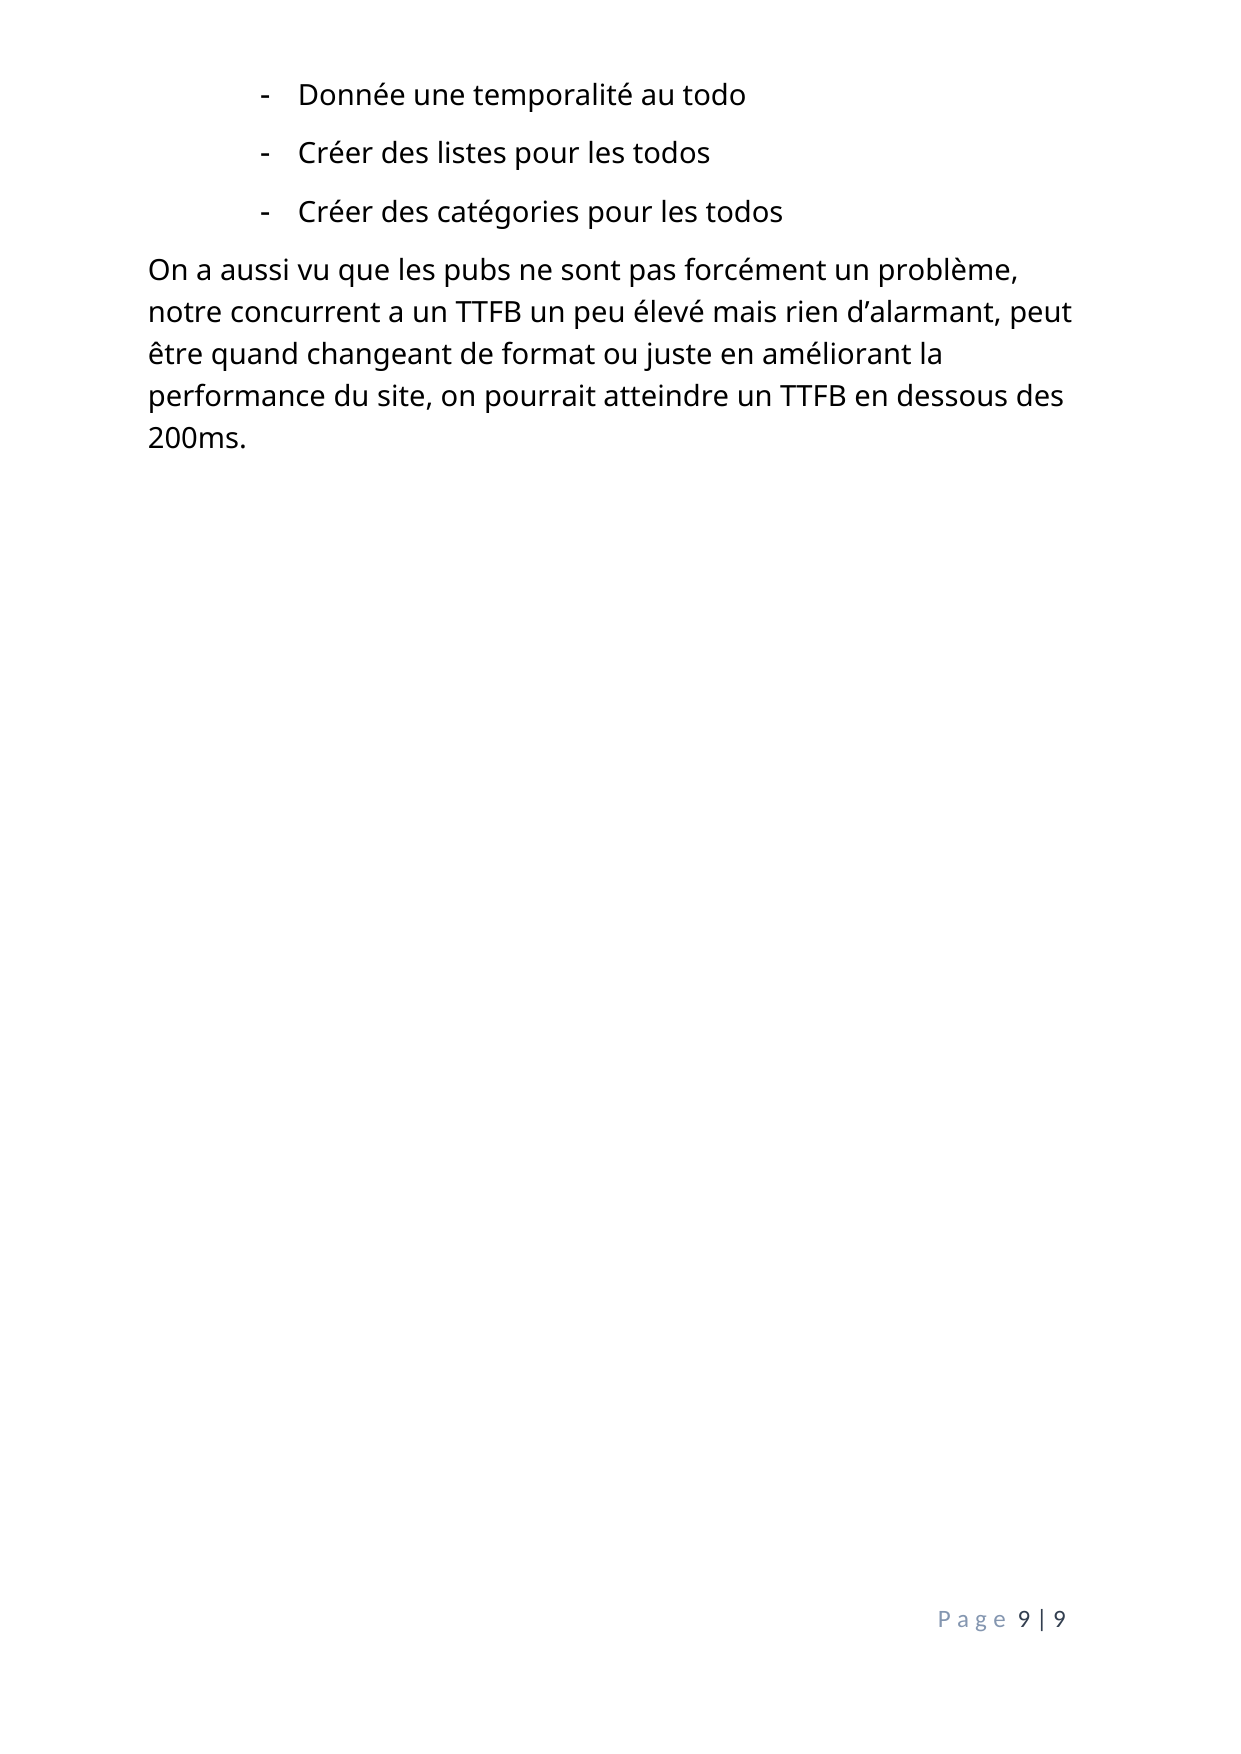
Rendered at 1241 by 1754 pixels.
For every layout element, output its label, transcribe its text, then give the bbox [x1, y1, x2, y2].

list Créer des catégories pour les todos [260, 191, 1093, 231]
list Donnée une temporalité au todo [260, 74, 1093, 113]
list Créer des listes pour les todos [260, 132, 1093, 172]
text On a aussi vu que les pubs ne sont pas forcément un problème, notre concurrent a un TTFB un peu élevé mais rien d’alarmant, peut être quand changeant de format ou juste en améliorant la performance du site, on pourrait atteindre un TTFB en dessous des 200ms. [148, 250, 1093, 457]
